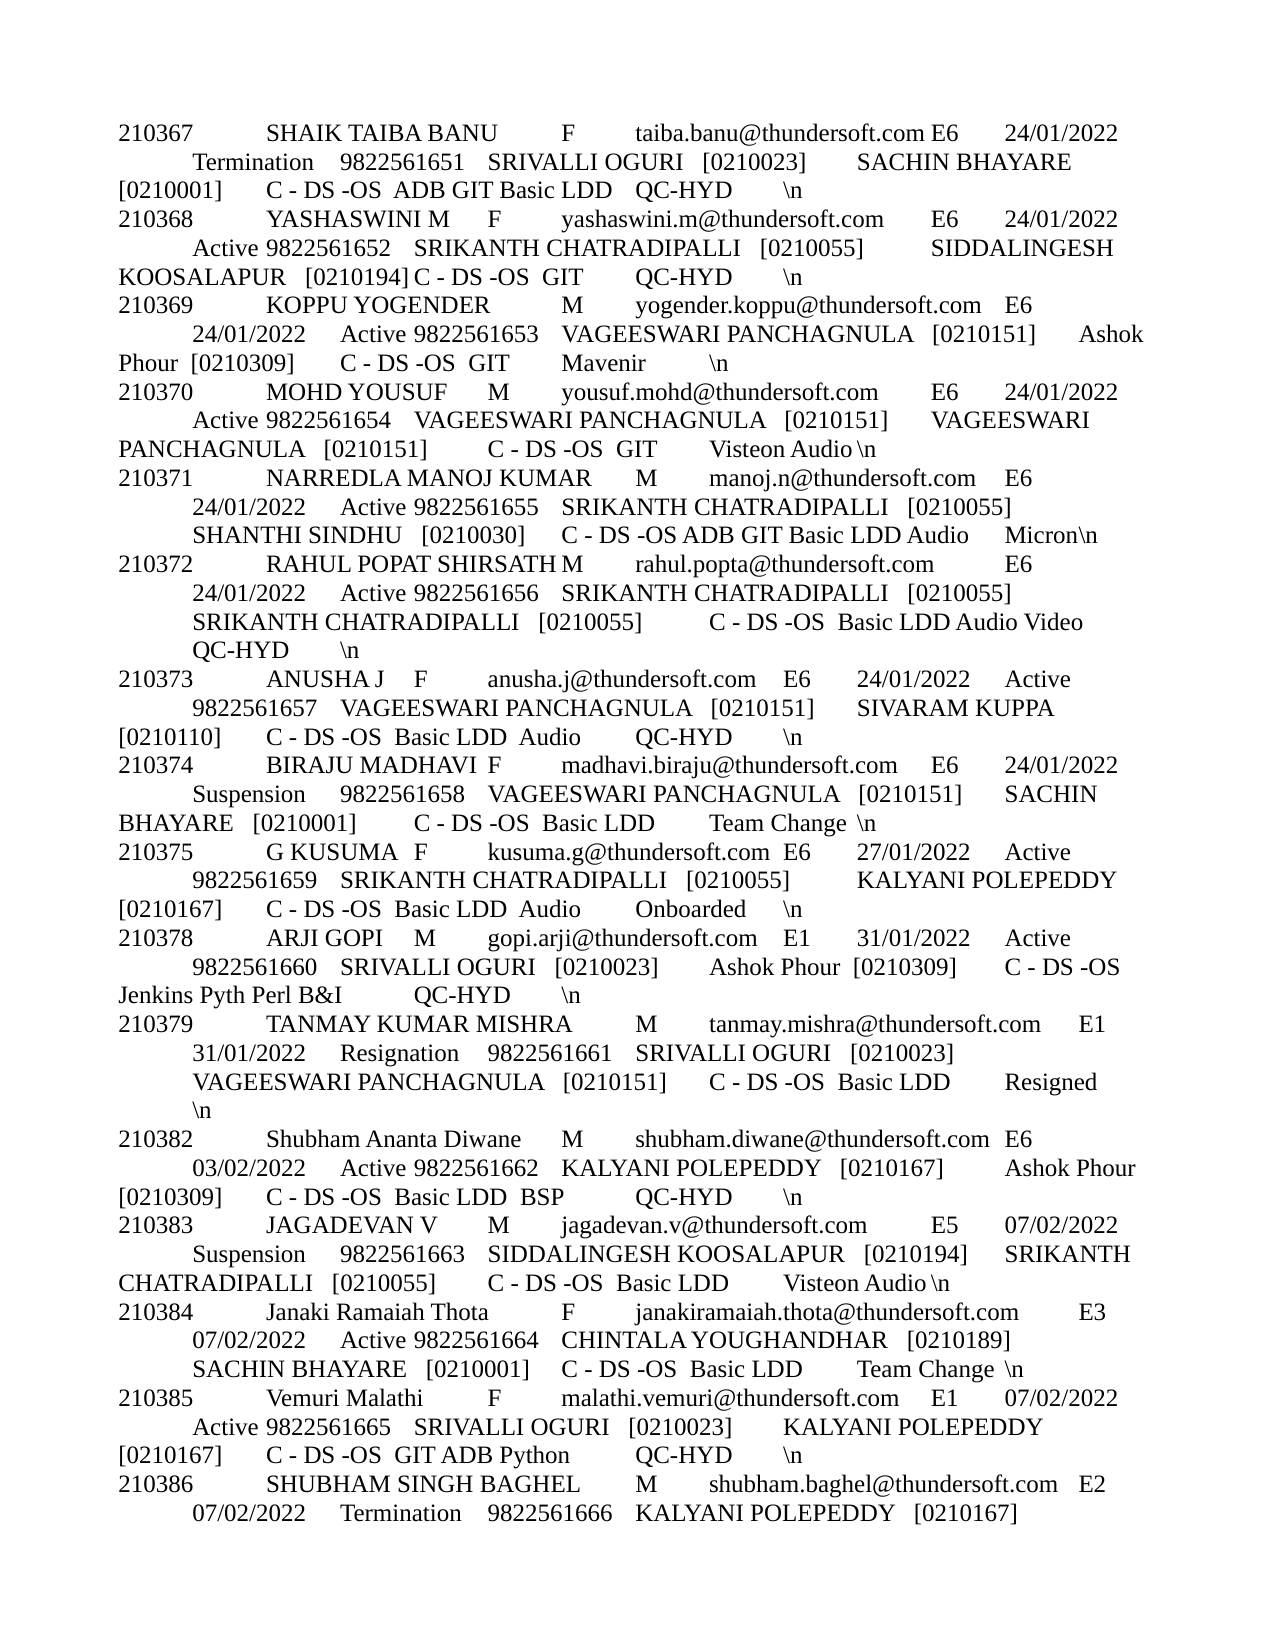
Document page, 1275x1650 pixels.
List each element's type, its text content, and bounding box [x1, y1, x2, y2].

text 210367 SHAIK TAIBA BANU F taiba.banu@thundersoft.com E6 24/01/2022 Termination 9822561651 SRIVALLI OGURI [0210023] SACHIN BHAYARE [0210001] C - DS -OS ADB GIT Basic LDD QC-HYD \n [118, 118, 1157, 204]
text 210373 ANUSHA J F anusha.j@thundersoft.com E6 24/01/2022 Active 9822561657 VAGEESWARI PANCHAGNULA [0210151] SIVARAM KUPPA [0210110] C - DS -OS Basic LDD Audio QC-HYD \n [118, 664, 1157, 751]
text 210371 NARREDLA MANOJ KUMAR M manoj.n@thundersoft.com E6 24/01/2022 Active 9822561655 SRIKANTH CHATRADIPALLI [0210055] SHANTHI SINDHU [0210030] C - DS -OS ADB GIT Basic LDD Audio Micron \n [118, 463, 1157, 549]
text 210379 TANMAY KUMAR MISHRA M tanmay.mishra@thundersoft.com E1 31/01/2022 Resignation 9822561661 SRIVALLI OGURI [0210023] VAGEESWARI PANCHAGNULA [0210151] C - DS -OS Basic LDD Resigned \n [118, 1009, 1157, 1124]
text 210386 SHUBHAM SINGH BAGHEL M shubham.baghel@thundersoft.com E2 07/02/2022 Termination 9822561666 KALYANI POLEPEDDY [0210167] [118, 1469, 1157, 1527]
text 210382 Shubham Ananta Diwane M shubham.diwane@thundersoft.com E6 03/02/2022 Active 9822561662 KALYANI POLEPEDDY [0210167] Ashok Phour [0210309] C - DS -OS Basic LDD BSP QC-HYD \n [118, 1124, 1157, 1211]
text 210374 BIRAJU MADHAVI F madhavi.biraju@thundersoft.com E6 24/01/2022 Suspension 9822561658 VAGEESWARI PANCHAGNULA [0210151] SACHIN BHAYARE [0210001] C - DS -OS Basic LDD Team Change \n [118, 751, 1157, 837]
text 210383 JAGADEVAN V M jagadevan.v@thundersoft.com E5 07/02/2022 Suspension 9822561663 SIDDALINGESH KOOSALAPUR [0210194] SRIKANTH CHATRADIPALLI [0210055] C - DS -OS Basic LDD Visteon Audio \n [118, 1211, 1157, 1297]
text 210375 G KUSUMA F kusuma.g@thundersoft.com E6 27/01/2022 Active 9822561659 SRIKANTH CHATRADIPALLI [0210055] KALYANI POLEPEDDY [0210167] C - DS -OS Basic LDD Audio Onboarded \n [118, 837, 1157, 923]
text 210385 Vemuri Malathi F malathi.vemuri@thundersoft.com E1 07/02/2022 Active 9822561665 SRIVALLI OGURI [0210023] KALYANI POLEPEDDY [0210167] C - DS -OS GIT ADB Python QC-HYD \n [118, 1383, 1157, 1469]
text 210369 KOPPU YOGENDER M yogender.koppu@thundersoft.com E6 24/01/2022 Active 9822561653 VAGEESWARI PANCHAGNULA [0210151] Ashok Phour [0210309] C - DS -OS GIT Mavenir \n [118, 291, 1157, 377]
text 210372 RAHUL POPAT SHIRSATH M rahul.popta@thundersoft.com E6 24/01/2022 Active 9822561656 SRIKANTH CHATRADIPALLI [0210055] SRIKANTH CHATRADIPALLI [0210055] C - DS -OS Basic LDD Audio Video QC-HYD \n [118, 549, 1157, 664]
text 210378 ARJI GOPI M gopi.arji@thundersoft.com E1 31/01/2022 Active 9822561660 SRIVALLI OGURI [0210023] Ashok Phour [0210309] C - DS -OS Jenkins Pyth Perl B&I QC-HYD \n [118, 923, 1157, 1009]
text 210370 MOHD YOUSUF M yousuf.mohd@thundersoft.com E6 24/01/2022 Active 9822561654 VAGEESWARI PANCHAGNULA [0210151] VAGEESWARI PANCHAGNULA [0210151] C - DS -OS GIT Visteon Audio \n [118, 377, 1157, 463]
text 210384 Janaki Ramaiah Thota F janakiramaiah.thota@thundersoft.com E3 07/02/2022 Active 9822561664 CHINTALA YOUGHANDHAR [0210189] SACHIN BHAYARE [0210001] C - DS -OS Basic LDD Team Change \n [118, 1297, 1157, 1383]
text 210368 YASHASWINI M F yashaswini.m@thundersoft.com E6 24/01/2022 Active 9822561652 SRIKANTH CHATRADIPALLI [0210055] SIDDALINGESH KOOSALAPUR [0210194] C - DS -OS GIT QC-HYD \n [118, 204, 1157, 291]
